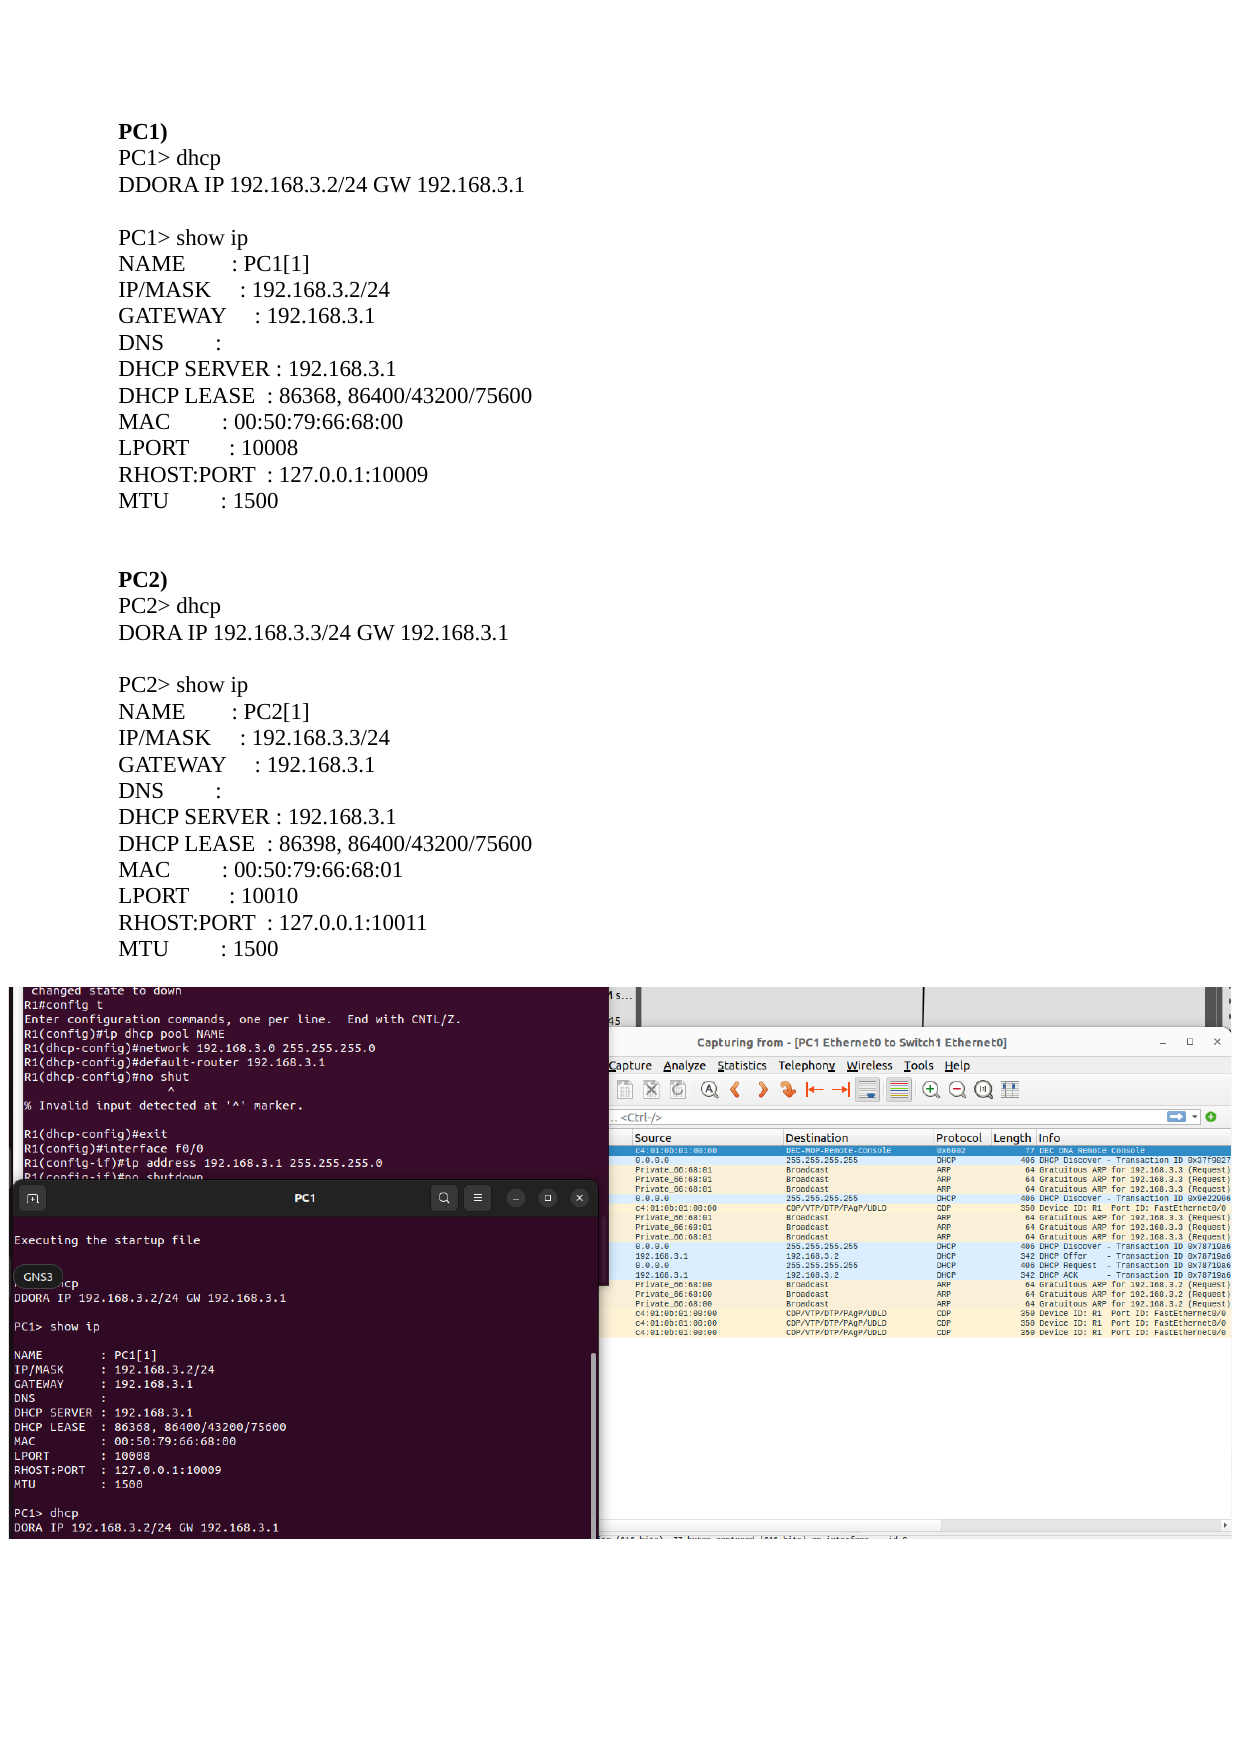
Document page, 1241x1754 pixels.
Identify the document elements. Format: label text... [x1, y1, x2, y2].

text PC1> show ip [118, 223, 1122, 250]
text GATEWAY : 192.168.3.1 [118, 303, 1122, 329]
text MAC : 00:50:79:66:68:00 [118, 408, 1122, 434]
text MAC : 00:50:79:66:68:01 [118, 856, 1122, 882]
text DHCP SERVER : 192.168.3.1 [118, 355, 1122, 382]
text PC2) [118, 566, 1122, 592]
picture [8, 987, 1232, 1539]
text IP/MASK : 192.168.3.2/24 [118, 276, 1122, 303]
text PC2> show ip [118, 672, 1122, 698]
text LPORT : 10010 [118, 882, 1122, 909]
text PC1) [118, 118, 1122, 144]
text NAME : PC2[1] [118, 698, 1122, 724]
text PC2> dhcp [118, 592, 1122, 619]
text DNS : [118, 777, 1122, 803]
text NAME : PC1[1] [118, 250, 1122, 276]
text MTU : 1500 [118, 935, 1122, 961]
text DHCP LEASE : 86398, 86400/43200/75600 [118, 830, 1122, 856]
text DHCP SERVER : 192.168.3.1 [118, 803, 1122, 830]
text DNS : [118, 329, 1122, 355]
text DORA IP 192.168.3.3/24 GW 192.168.3.1 [118, 619, 1122, 645]
text PC1> dhcp [118, 144, 1122, 171]
text RHOST:PORT : 127.0.0.1:10009 [118, 461, 1122, 487]
text LPORT : 10008 [118, 434, 1122, 461]
text DHCP LEASE : 86368, 86400/43200/75600 [118, 382, 1122, 408]
text GATEWAY : 192.168.3.1 [118, 751, 1122, 777]
text IP/MASK : 192.168.3.3/24 [118, 724, 1122, 751]
text MTU : 1500 [118, 487, 1122, 513]
text RHOST:PORT : 127.0.0.1:10011 [118, 909, 1122, 935]
text DDORA IP 192.168.3.2/24 GW 192.168.3.1 [118, 171, 1122, 197]
